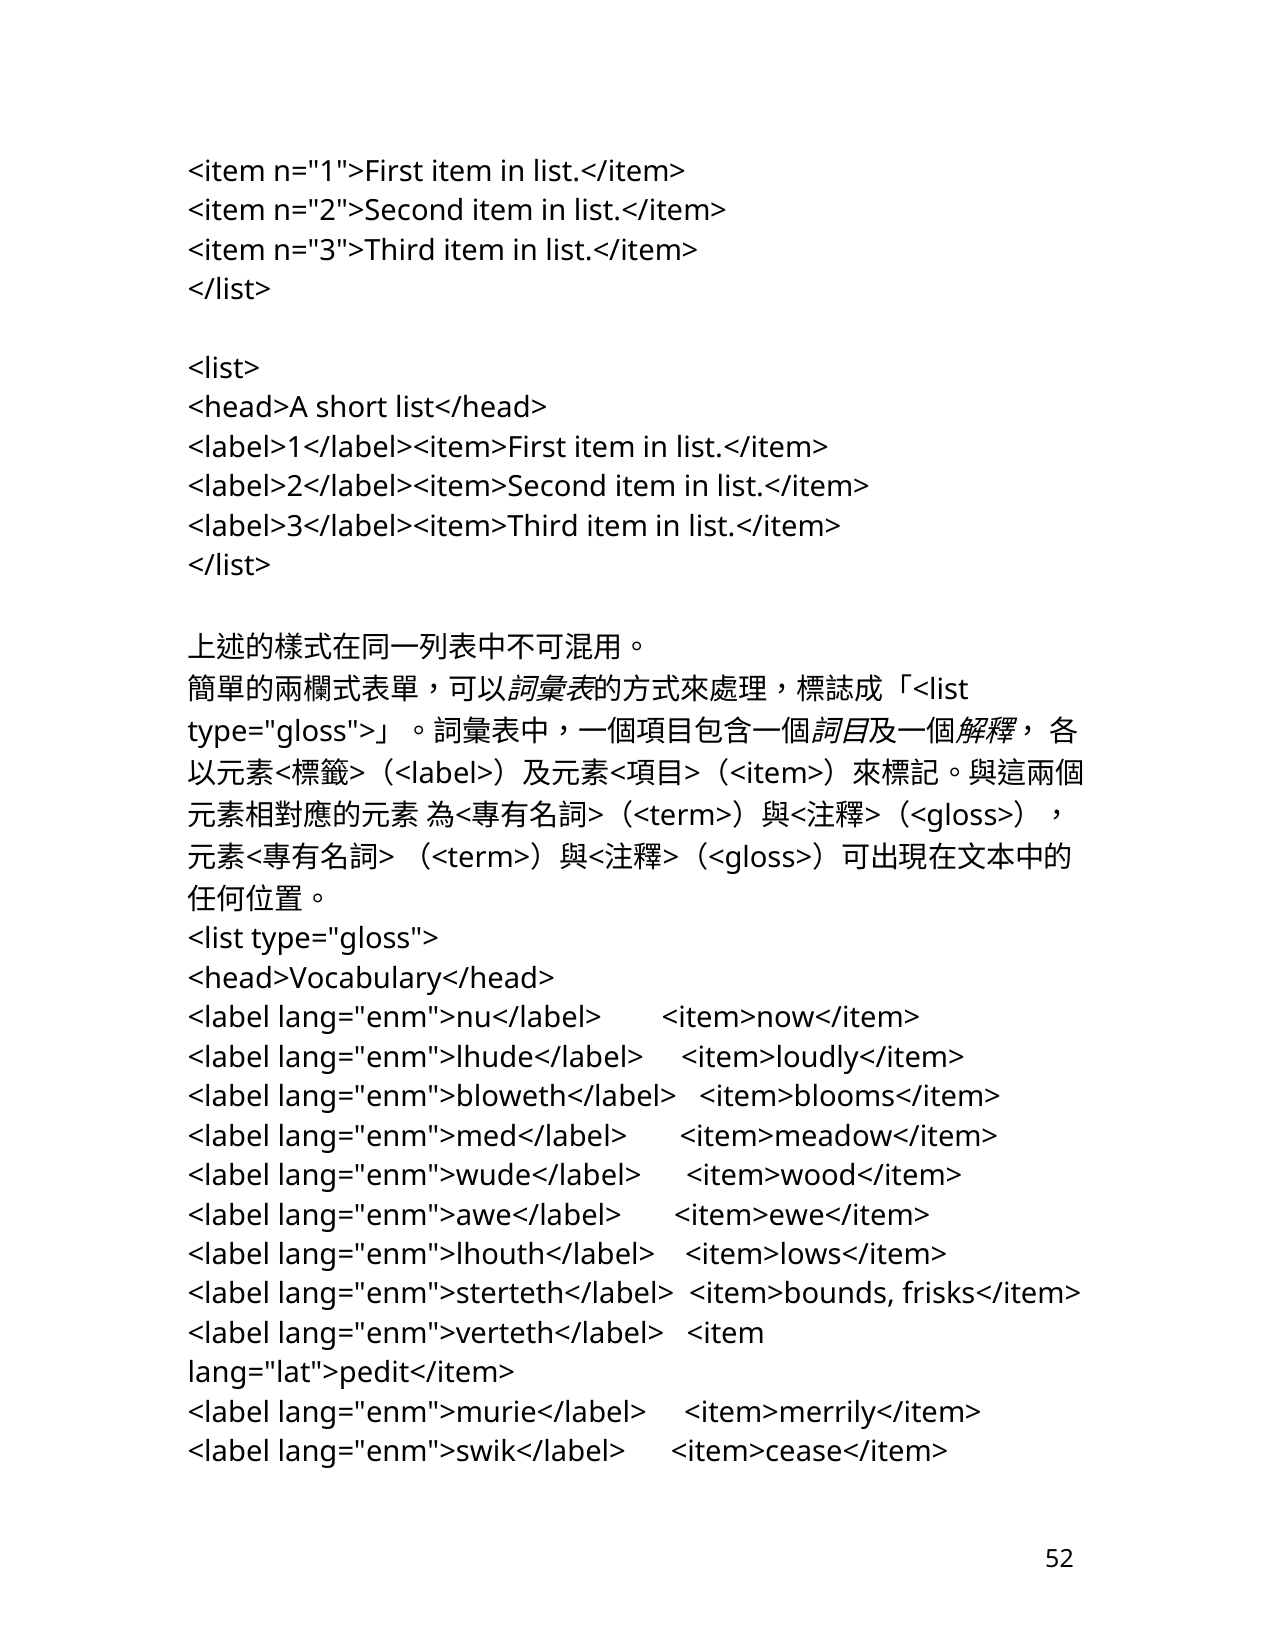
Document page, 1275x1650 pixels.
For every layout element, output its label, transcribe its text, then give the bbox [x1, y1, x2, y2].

text <label lang="enm">murie</label> <item>merrily</item> [187, 1391, 1087, 1431]
text </list> [187, 268, 1087, 308]
text <label lang="enm">lhouth</label> <item>lows</item> [187, 1233, 1087, 1273]
text <item n="2">Second item in list.</item> [187, 189, 1087, 229]
text <label lang="enm">sterteth</label> <item>bounds, frisks</item> [187, 1273, 1087, 1312]
text <label lang="enm">bloweth</label> <item>blooms</item> [187, 1076, 1087, 1115]
text </list> [187, 545, 1087, 584]
text <list type="gloss"> [187, 918, 1087, 957]
text <list> [187, 347, 1087, 387]
text 上述的樣式在同一列表中不可混用。 [187, 624, 1087, 666]
text <label lang="enm">med</label> <item>meadow</item> [187, 1115, 1087, 1154]
text <label lang="enm">awe</label> <item>ewe</item> [187, 1194, 1087, 1233]
text <label lang="enm">nu</label> <item>now</item> [187, 997, 1087, 1036]
text <label lang="enm">verteth</label> <item lang="lat">pedit</item> [187, 1312, 1087, 1391]
text <head>Vocabulary</head> [187, 957, 1087, 997]
text <label lang="enm">wude</label> <item>wood</item> [187, 1154, 1087, 1194]
text <label lang="enm">lhude</label> <item>loudly</item> [187, 1036, 1087, 1076]
text 簡單的兩欄式表單，可以詞彙表的方式來處理，標誌成「<list type="gloss">」。詞彙表中，一個項目包含一個詞目及一個解釋， 各以元素<標籤>（<label>）及元素<項目>（<item>）來標記。與這兩個元素相對應的元素 為<專有名詞>（<term>）與<注釋>（<gloss>），元素<專有名詞> （<term>）與<注釋>（<gloss>）可出現在文本中的任何位置。 [187, 666, 1087, 918]
text <label>3</label><item>Third item in list.</item> [187, 505, 1087, 545]
text <label>2</label><item>Second item in list.</item> [187, 466, 1087, 505]
text <label lang="enm">swik</label> <item>cease</item> [187, 1431, 1087, 1470]
text <label>1</label><item>First item in list.</item> [187, 426, 1087, 466]
text <item n="1">First item in list.</item> [187, 150, 1087, 189]
text <head>A short list</head> [187, 387, 1087, 426]
text <item n="3">Third item in list.</item> [187, 229, 1087, 268]
